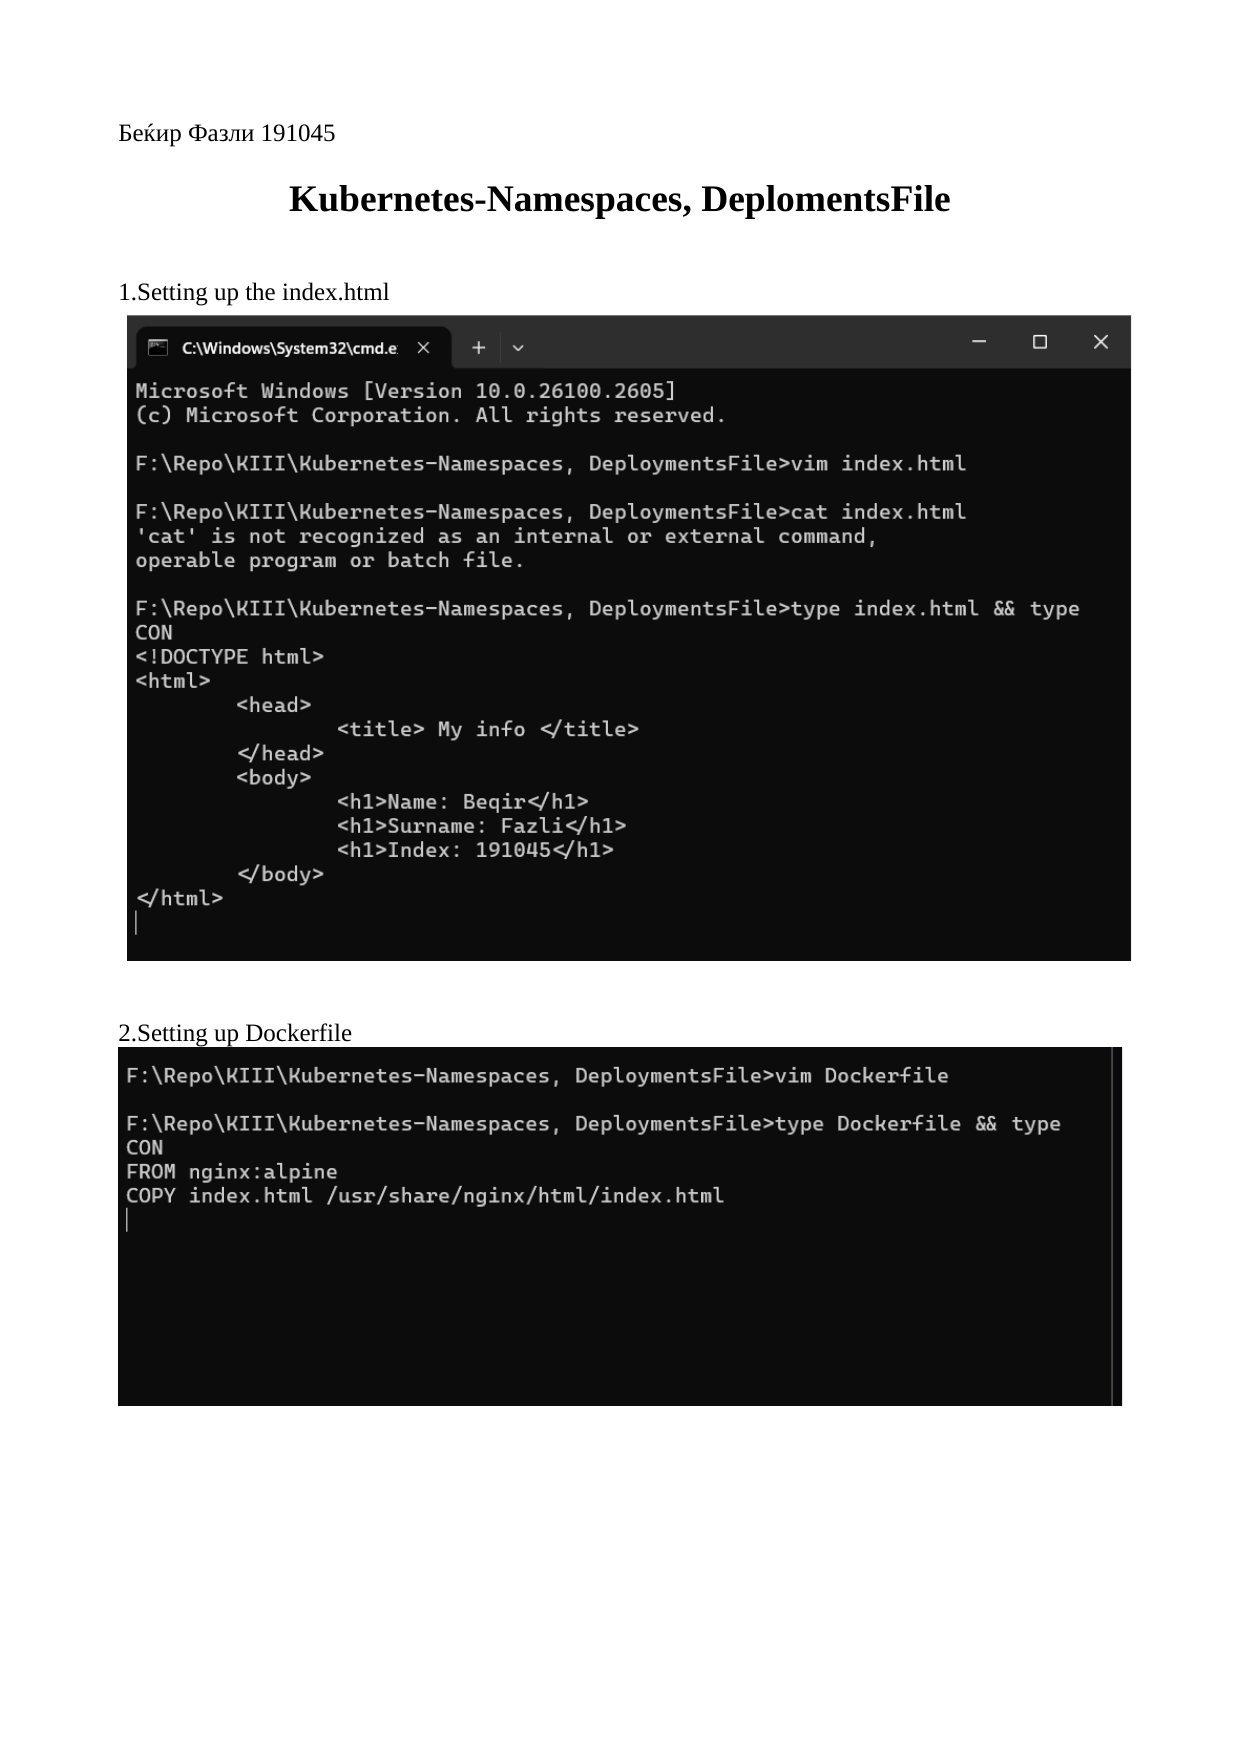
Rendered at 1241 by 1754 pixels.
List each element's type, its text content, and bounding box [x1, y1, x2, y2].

text 2.Setting up Dockerfile [118, 1018, 1122, 1047]
text Kubernetes-Namespaces, DeplomentsFile [118, 176, 1122, 219]
picture [118, 1047, 1123, 1406]
picture [127, 315, 1132, 961]
text 1.Setting up the index.html [118, 277, 1122, 306]
